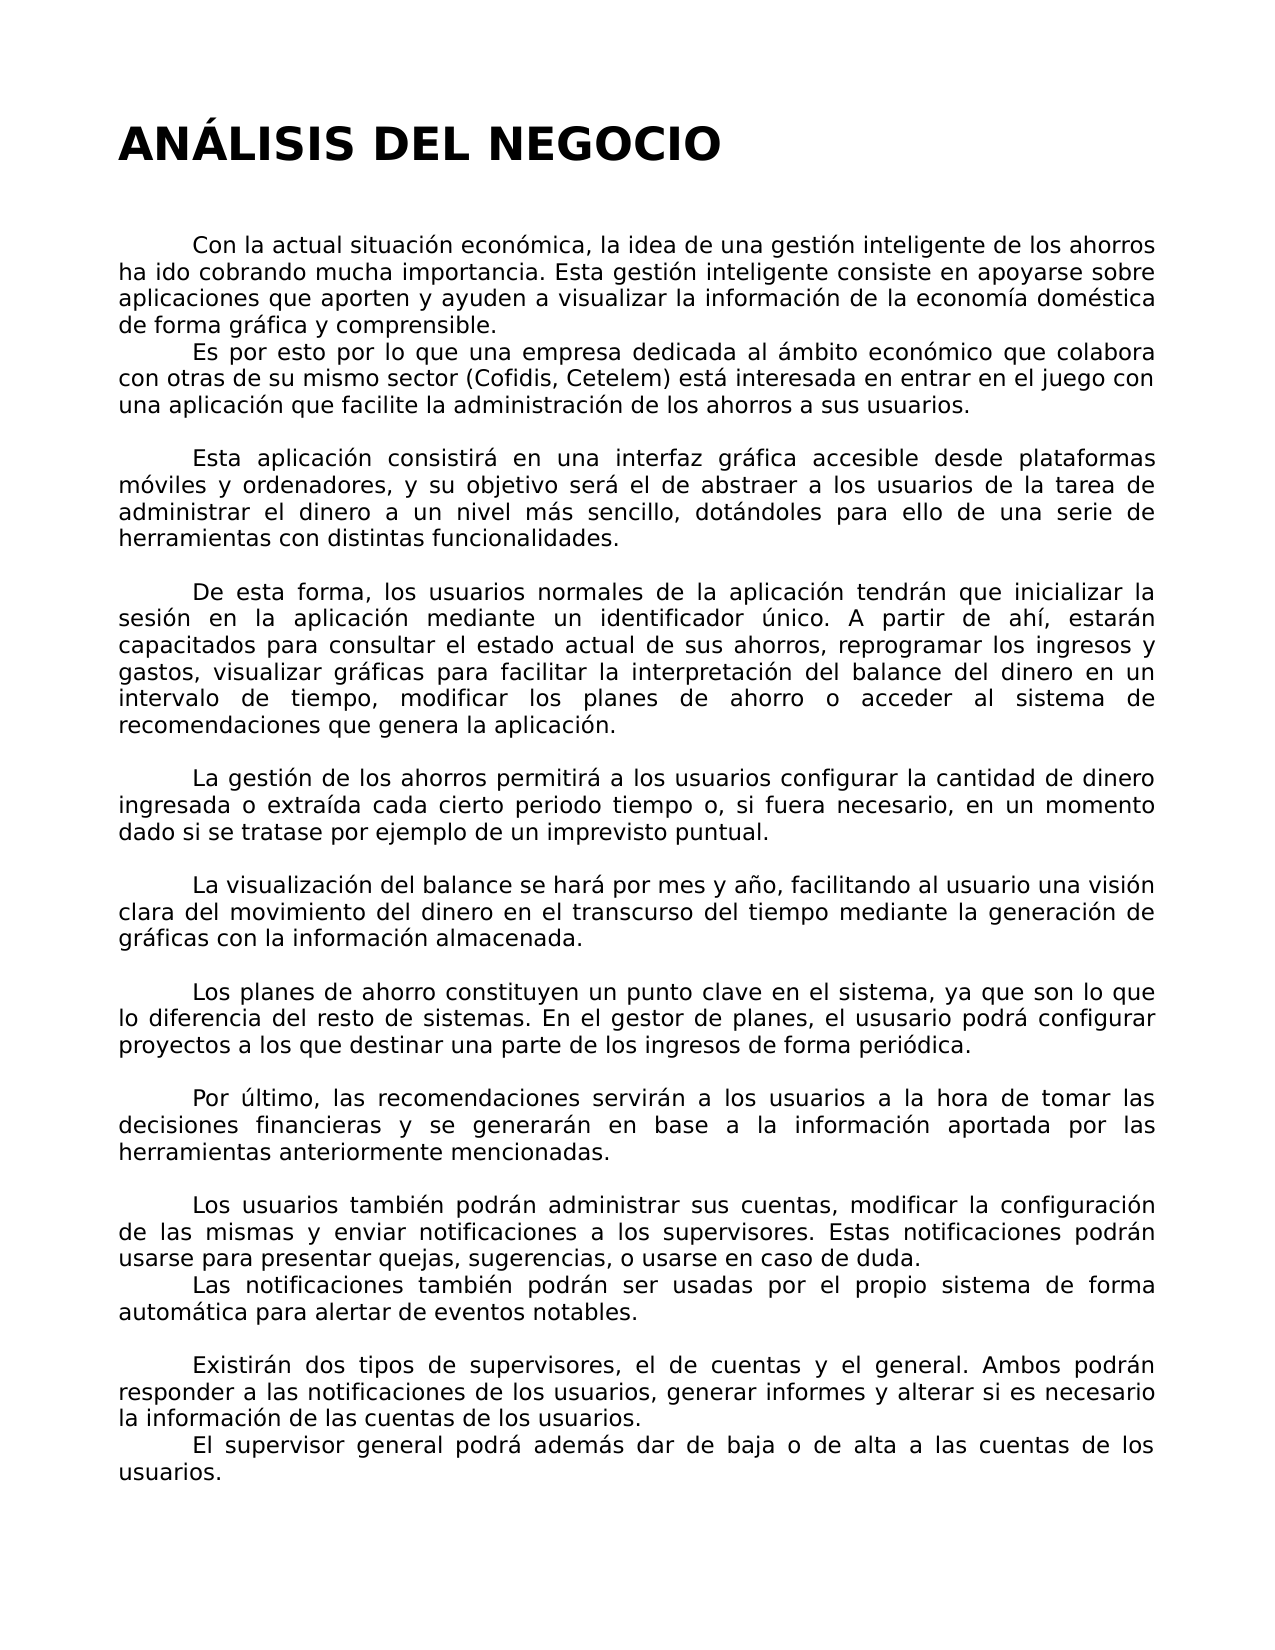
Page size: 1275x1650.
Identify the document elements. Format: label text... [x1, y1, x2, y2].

text Es por esto por lo que una empresa dedicada al ámbito económico que colabora con otras de su mismo sector (Cofidis, Cetelem) está interesada en entrar en el juego con una aplicación que facilite la administración de los ahorros a sus usuarios. [118, 339, 1157, 419]
text Las notificaciones también podrán ser usadas por el propio sistema de forma automática para alertar de eventos notables. [118, 1272, 1157, 1326]
text Existirán dos tipos de supervisores, el de cuentas y el general. Ambos podrán responder a las notificaciones de los usuarios, generar informes y alterar si es necesario la información de las cuentas de los usuarios. [118, 1352, 1157, 1432]
text La visualización del balance se hará por mes y año, facilitando al usuario una visión clara del movimiento del dinero en el transcurso del tiempo mediante la generación de gráficas con la información almacenada. [118, 872, 1157, 952]
text Los usuarios también podrán administrar sus cuentas, modificar la configuración de las mismas y enviar notificaciones a los supervisores. Estas notificaciones podrán usarse para presentar quejas, sugerencias, o usarse en caso de duda. [118, 1192, 1157, 1272]
text ANÁLISIS DEL NEGOCIO [118, 118, 1157, 171]
text Por último, las recomendaciones servirán a los usuarios a la hora de tomar las decisiones financieras y se generarán en base a la información aportada por las herramientas anteriormente mencionadas. [118, 1086, 1157, 1166]
text Esta aplicación consistirá en una interfaz gráfica accesible desde plataformas móviles y ordenadores, y su objetivo será el de abstraer a los usuarios de la tarea de administrar el dinero a un nivel más sencillo, dotándoles para ello de una serie de herramientas con distintas funcionalidades. [118, 446, 1157, 552]
text Con la actual situación económica, la idea de una gestión inteligente de los ahorros ha ido cobrando mucha importancia. Esta gestión inteligente consiste en apoyarse sobre aplicaciones que aporten y ayuden a visualizar la información de la economía doméstica de forma gráfica y comprensible. [118, 230, 1157, 339]
text La gestión de los ahorros permitirá a los usuarios configurar la cantidad de dinero ingresada o extraída cada cierto periodo tiempo o, si fuera necesario, en un momento dado si se tratase por ejemplo de un imprevisto puntual. [118, 766, 1157, 846]
text De esta forma, los usuarios normales de la aplicación tendrán que inicializar la sesión en la aplicación mediante un identificador único. A partir de ahí, estarán capacitados para consultar el estado actual de sus ahorros, reprogramar los ingresos y gastos, visualizar gráficas para facilitar la interpretación del balance del dinero en un intervalo de tiempo, modificar los planes de ahorro o acceder al sistema de recomendaciones que genera la aplicación. [118, 579, 1157, 739]
text El supervisor general podrá además dar de baja o de alta a las cuentas de los usuarios. [118, 1432, 1157, 1486]
text Los planes de ahorro constituyen un punto clave en el sistema, ya que son lo que lo diferencia del resto de sistemas. En el gestor de planes, el ususario podrá configurar proyectos a los que destinar una parte de los ingresos de forma periódica. [118, 979, 1157, 1059]
